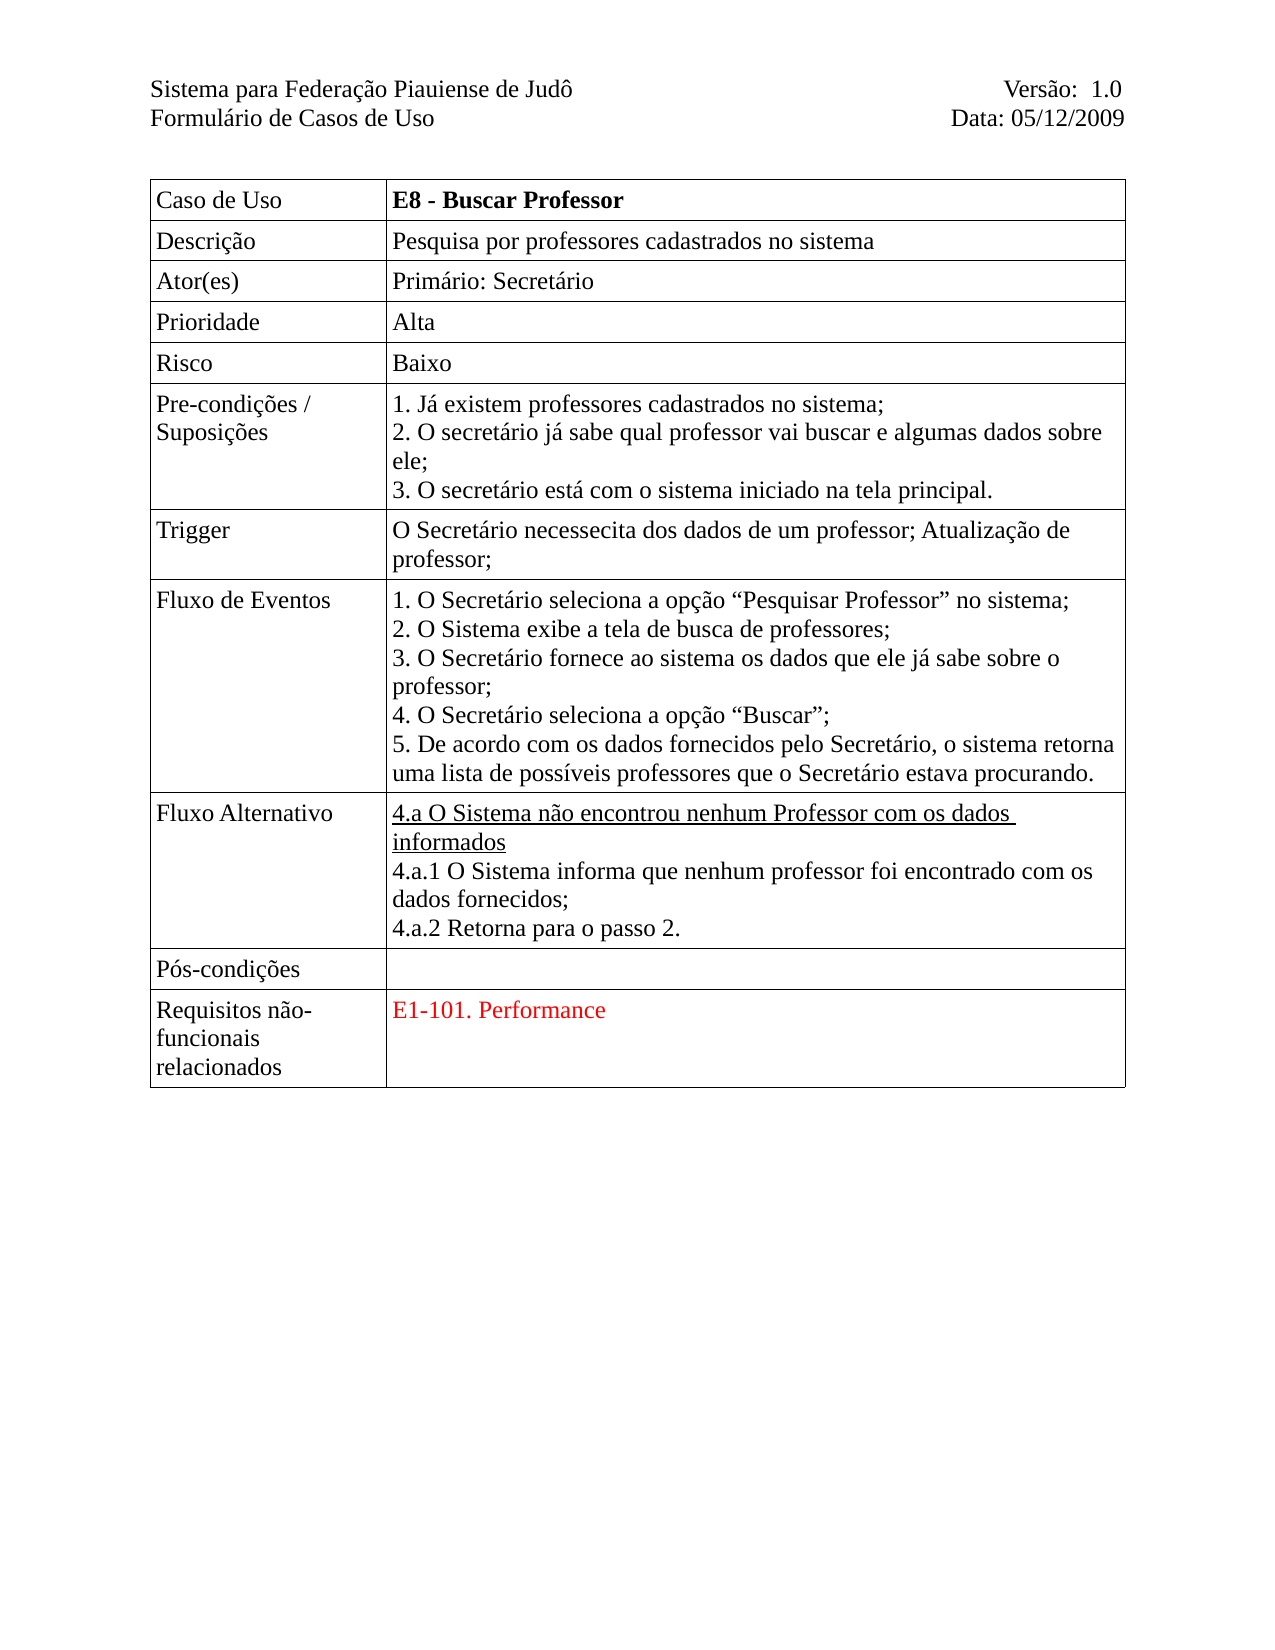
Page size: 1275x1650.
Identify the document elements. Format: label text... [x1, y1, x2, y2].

table_header E8 - Buscar Professor [387, 180, 1125, 219]
table_cell 4.a O Sistema não encontrou nenhum Professor com os dados informados 4.a.1 O Sistema informa que nenhum professor foi encontrado com os dados fornecidos; 4.a.2 Retorna para o passo 2. [387, 793, 1125, 948]
table_cell Trigger [151, 510, 386, 579]
table_cell O Secretário necessecita dos dados de um professor; Atualização de professor; [387, 510, 1125, 579]
table_cell Primário: Secretário [387, 261, 1125, 301]
table_cell Fluxo de Eventos [151, 580, 386, 792]
table_header Caso de Uso [151, 180, 386, 219]
table_cell 1. O Secretário seleciona a opção “Pesquisar Professor” no sistema; 2. O Sistema exibe a tela de busca de professores; 3. O Secretário fornece ao sistema os dados que ele já sabe sobre o professor; 4. O Secretário seleciona a opção “Buscar”; 5. De acordo com os dados fornecidos pelo Secretário, o sistema retorna uma lista de possíveis professores que o Secretário estava procurando. [387, 580, 1125, 792]
table_cell [387, 949, 1125, 988]
table_cell Alta [387, 302, 1125, 342]
table_cell Requisitos não-funcionais relacionados [151, 990, 386, 1087]
table_cell Risco [151, 343, 386, 382]
table_cell 1. Já existem professores cadastrados no sistema; 2. O secretário já sabe qual professor vai buscar e algumas dados sobre ele; 3. O secretário está com o sistema iniciado na tela principal. [387, 384, 1125, 509]
table_cell Fluxo Alternativo [151, 793, 386, 948]
table_cell Baixo [387, 343, 1125, 382]
table_cell Pós-condições [151, 949, 386, 988]
table_cell Prioridade [151, 302, 386, 342]
table_cell Pesquisa por professores cadastrados no sistema [387, 221, 1125, 260]
table_cell E1-101. Performance [387, 990, 1125, 1087]
table_cell Ator(es) [151, 261, 386, 301]
table_cell Pre-condições / Suposições [151, 384, 386, 509]
table_cell Descrição [151, 221, 386, 260]
